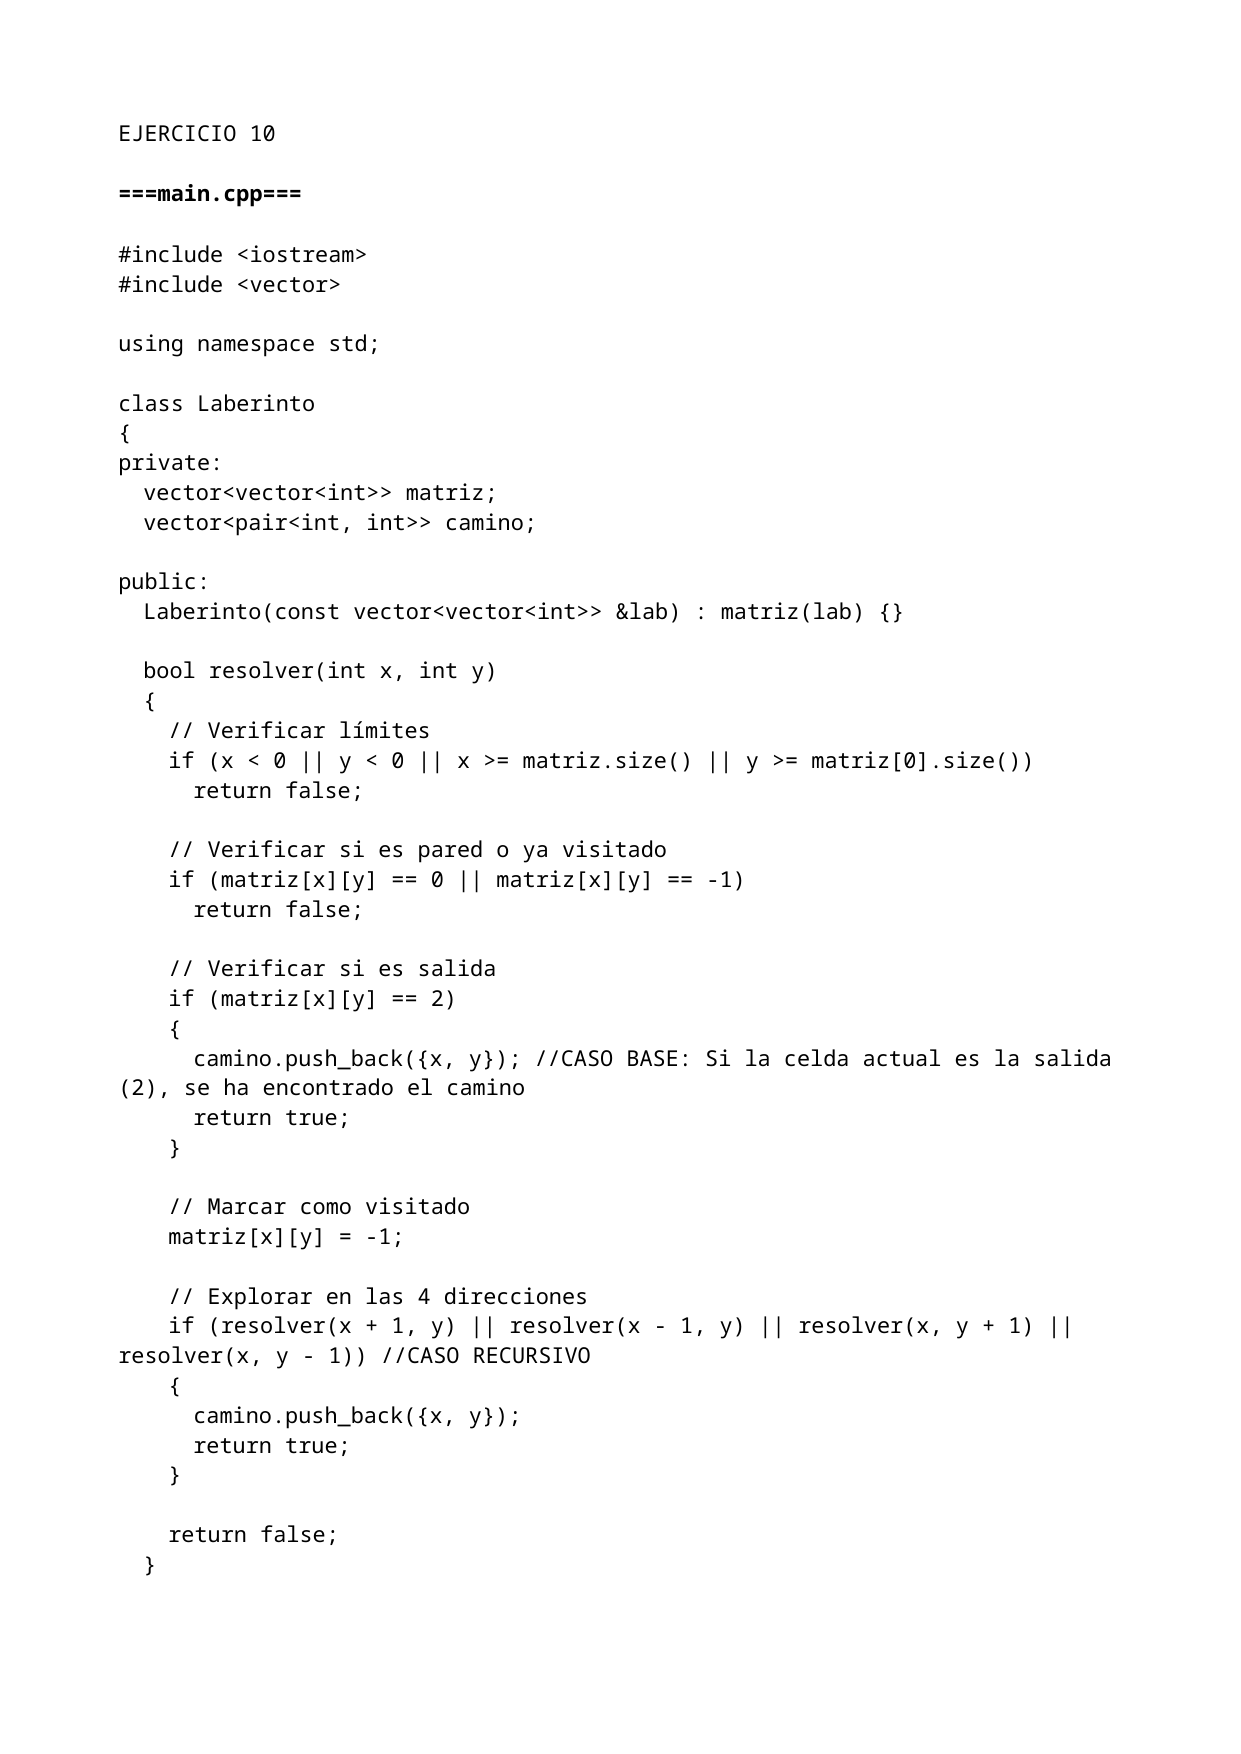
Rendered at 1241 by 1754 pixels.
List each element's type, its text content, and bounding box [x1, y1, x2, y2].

text if (matriz[x][y] == 2) [118, 983, 1122, 1013]
text EJERCICIO 10 [118, 118, 1122, 178]
text ===main.cpp=== [118, 178, 1122, 207]
text return false; [118, 1519, 1122, 1549]
text } [118, 1132, 1122, 1162]
text // Explorar en las 4 direcciones [118, 1281, 1122, 1310]
text return true; [118, 1102, 1122, 1132]
text camino.push_back({x, y}); [118, 1400, 1122, 1429]
text if (x < 0 || y < 0 || x >= matriz.size() || y >= matriz[0].size()) [118, 745, 1122, 774]
text #include <vector> [118, 268, 1122, 298]
text // Verificar si es salida [118, 953, 1122, 983]
text class Laberinto [118, 387, 1122, 417]
text public: [118, 566, 1122, 596]
text if (matriz[x][y] == 0 || matriz[x][y] == -1) [118, 864, 1122, 894]
text private: [118, 447, 1122, 477]
text vector<pair<int, int>> camino; [118, 507, 1122, 536]
text } [118, 1459, 1122, 1489]
text vector<vector<int>> matriz; [118, 477, 1122, 507]
text // Verificar si es pared o ya visitado [118, 834, 1122, 864]
text Laberinto(const vector<vector<int>> &lab) : matriz(lab) {} [118, 596, 1122, 626]
text { [118, 1013, 1122, 1042]
text { [118, 1370, 1122, 1400]
text return true; [118, 1429, 1122, 1459]
text bool resolver(int x, int y) [118, 655, 1122, 685]
text // Marcar como visitado [118, 1191, 1122, 1221]
text return false; [118, 894, 1122, 923]
text using namespace std; [118, 328, 1122, 358]
text } [118, 1549, 1122, 1578]
text // Verificar límites [118, 715, 1122, 745]
text { [118, 685, 1122, 715]
text camino.push_back({x, y}); //CASO BASE: Si la celda actual es la salida (2), se ha encontrado el camino [118, 1042, 1122, 1102]
text return false; [118, 774, 1122, 804]
text { [118, 417, 1122, 447]
text if (resolver(x + 1, y) || resolver(x - 1, y) || resolver(x, y + 1) || resolver(x, y - 1)) //CASO RECURSIVO [118, 1310, 1122, 1370]
text #include <iostream> [118, 239, 1122, 268]
text matriz[x][y] = -1; [118, 1221, 1122, 1251]
